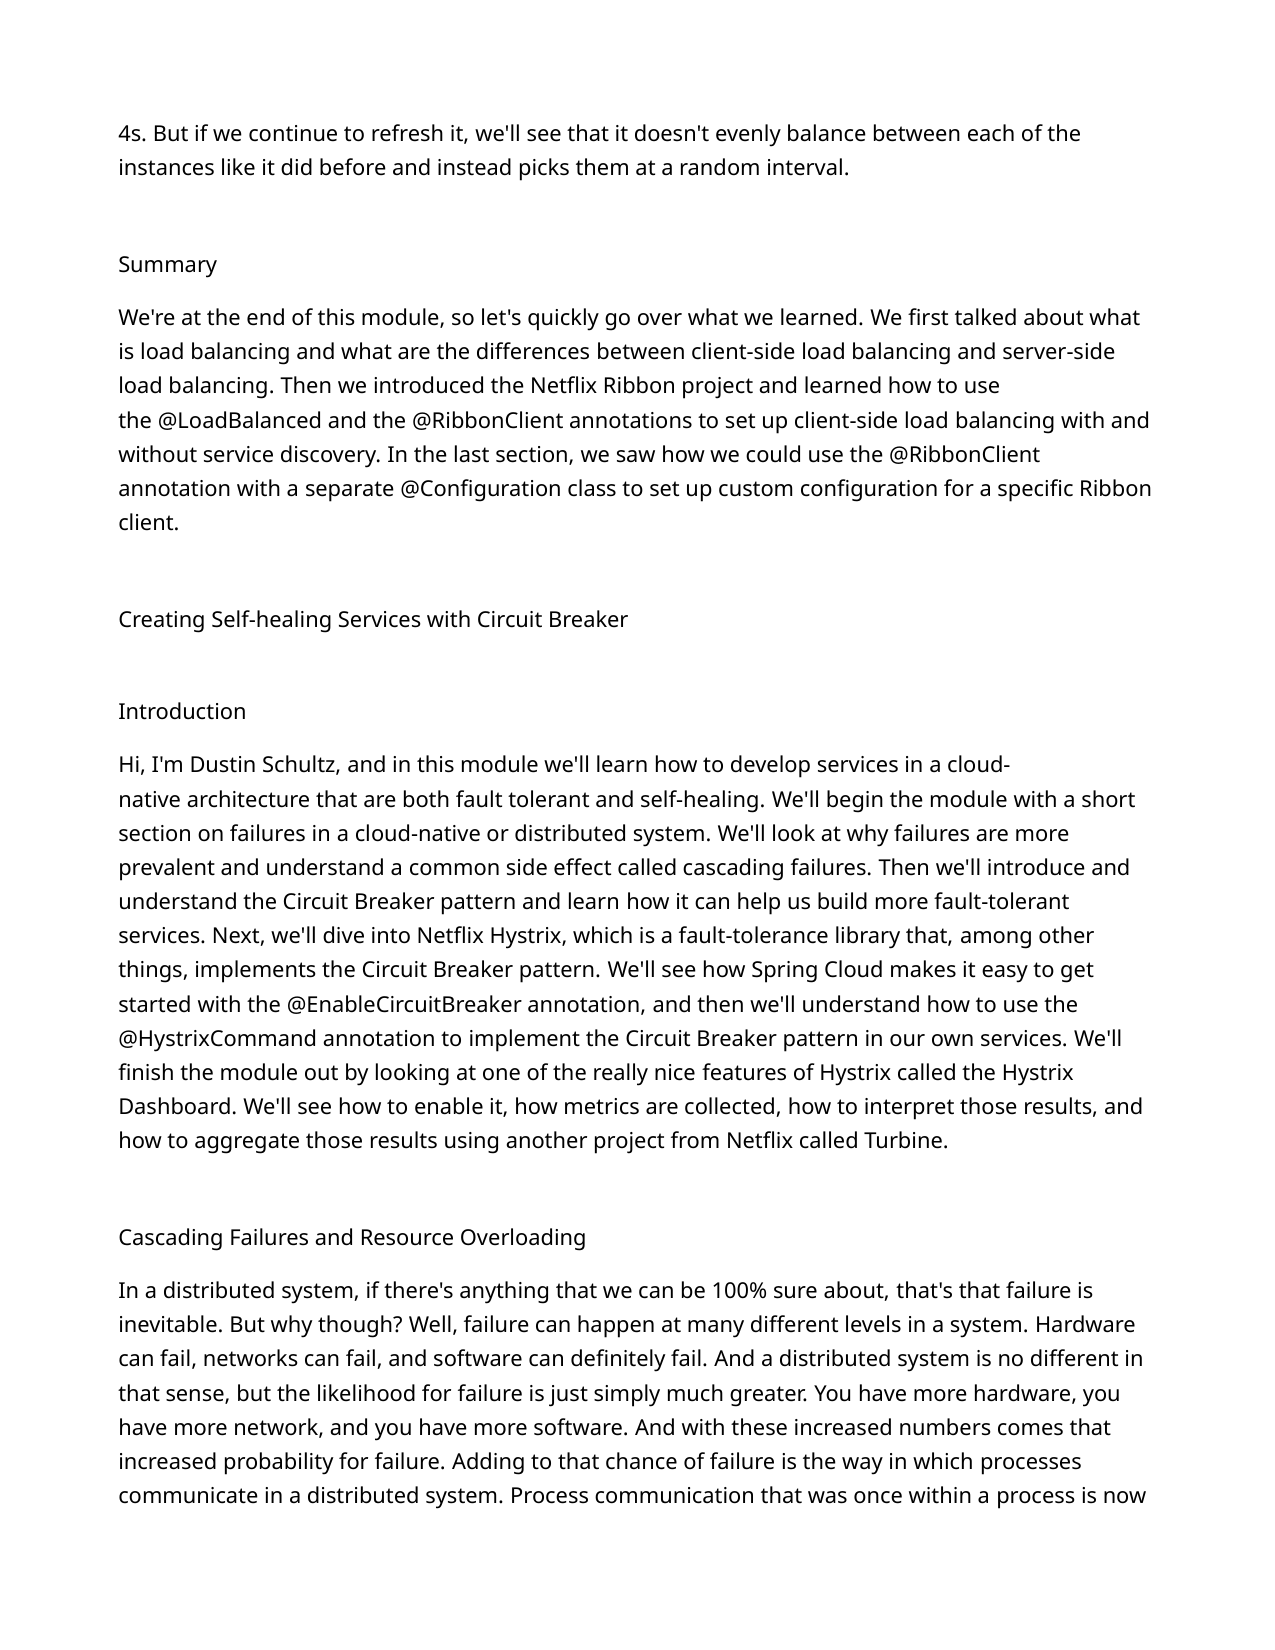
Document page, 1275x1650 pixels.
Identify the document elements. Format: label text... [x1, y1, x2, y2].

subtitle Summary [118, 249, 1157, 279]
text Hi, I'm Dustin Schultz, and in this module we'll learn how to develop services in a cloud-native architecture that are both fault tolerant and self-healing. We'll begin the module with a short section on failures in a cloud-native or distributed system. We'll look at why failures are more prevalent and understand a common side effect called cascading failures. Then we'll introduce and understand the Circuit Breaker pattern and learn how it can help us build more fault-tolerant services. Next, we'll dive into Netflix Hystrix, which is a fault-tolerance library that, among other things, implements the Circuit Breaker pattern. We'll see how Spring Cloud makes it easy to get started with the @EnableCircuitBreaker annotation, and then we'll understand how to use the @HystrixCommand annotation to implement the Circuit Breaker pattern in our own services. We'll finish the module out by looking at one of the really nice features of Hystrix called the Hystrix Dashboard. We'll see how to enable it, how metrics are collected, how to interpret those results, and how to aggregate those results using another project from Netflix called Turbine. [118, 749, 1157, 1155]
text In a distributed system, if there's anything that we can be 100% sure about, that's that failure is inevitable. But why though? Well, failure can happen at many different levels in a system. Hardware can fail, networks can fail, and software can definitely fail. And a distributed system is no different in that sense, but the likelihood for failure is just simply much greater. You have more hardware, you have more network, and you have more software. And with these increased numbers comes that increased probability for failure. Adding to that chance of failure is the way in which processes communicate in a distributed system. Process communication that was once within a process is now [118, 1275, 1157, 1510]
subtitle Creating Self-healing Services with Circuit Breaker [118, 604, 1157, 634]
subtitle Cascading Failures and Resource Overloading [118, 1222, 1157, 1252]
text We're at the end of this module, so let's quickly go over what we learned. We first talked about what is load balancing and what are the differences between client-side load balancing and server-side load balancing. Then we introduced the Netflix Ribbon project and learned how to use the @LoadBalanced and the @RibbonClient annotations to set up client-side load balancing with and without service discovery. In the last section, we saw how we could use the @RibbonClient annotation with a separate @Configuration class to set up custom configuration for a specific Ribbon client. [118, 302, 1157, 537]
subtitle Introduction [118, 696, 1157, 726]
text 4s. But if we continue to refresh it, we'll see that it doesn't evenly balance between each of the instances like it did before and instead picks them at a random interval. [118, 118, 1157, 182]
